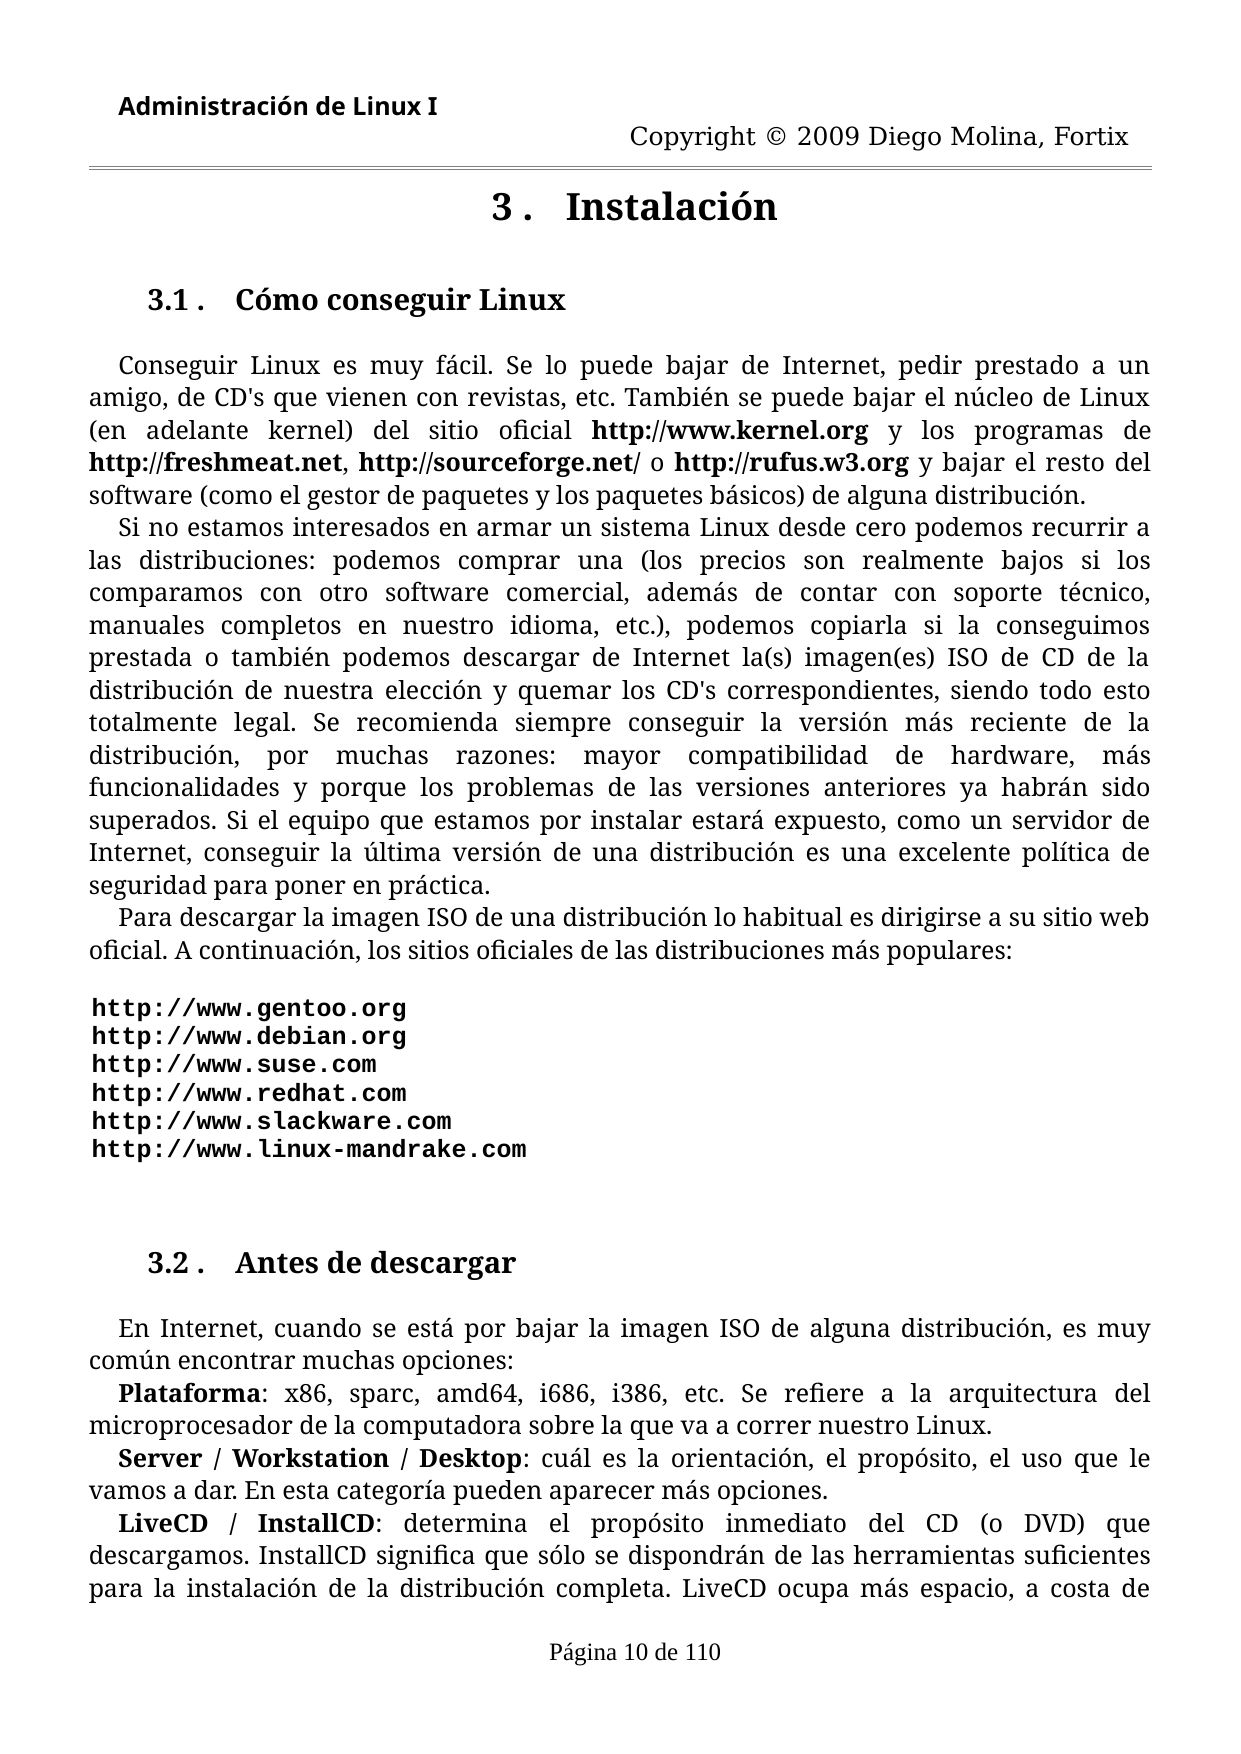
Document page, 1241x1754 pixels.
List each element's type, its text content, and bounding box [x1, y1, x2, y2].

subtitle Instalación [88, 181, 1152, 232]
text Conseguir Linux es muy fácil. Se lo puede bajar de Internet, pedir prestado a un amigo, de CD's que vienen con revistas, etc. También se puede bajar el núcleo de Linux (en adelante kernel) del sitio oficial http://www.kernel.org y los programas de http://freshmeat.net, http://sourceforge.net/ o http://rufus.w3.org y bajar el resto del software (como el gestor de paquetes y los paquetes básicos) de alguna distribución. [88, 348, 1152, 511]
text Plataforma: x86, sparc, amd64, i686, i386, etc. Se refiere a la arquitectura del microprocesador de la computadora sobre la que va a correr nuestro Linux. [88, 1376, 1152, 1441]
subtitle Antes de descargar [88, 1242, 1152, 1282]
text http://www.gentoo.org [88, 967, 1152, 994]
text Para descargar la imagen ISO de una distribución lo habitual es dirigirse a su sitio web oficial. A continuación, los sitios oficiales de las distribuciones más populares: [88, 901, 1152, 966]
text Si no estamos interesados en armar un sistema Linux desde cero podemos recurrir a las distribuciones: podemos comprar una (los precios son realmente bajos si los comparamos con otro software comercial, además de contar con soporte técnico, manuales completos en nuestro idioma, etc.), podemos copiarla si la conseguimos prestada o también podemos descargar de Internet la(s) imagen(es) ISO de CD de la distribución de nuestra elección y quemar los CD's correspondientes, siendo todo esto totalmente legal. Se recomienda siempre conseguir la versión más reciente de la distribución, por muchas razones: mayor compatibilidad de hardware, más funcionalidades y porque los problemas de las versiones anteriores ya habrán sido superados. Si el equipo que estamos por instalar estará expuesto, como un servidor de Internet, conseguir la última versión de una distribución es una excelente política de seguridad para poner en práctica. [88, 511, 1152, 901]
text http://www.linux-mandrake.com [88, 1107, 1152, 1195]
text LiveCD / InstallCD: determina el propósito inmediato del CD (o DVD) que descargamos. InstallCD significa que sólo se dispondrán de las herramientas suficientes para la instalación de la distribución completa. LiveCD ocupa más espacio, a costa de [88, 1506, 1152, 1604]
text http://www.suse.com [88, 1022, 1152, 1051]
subtitle Cómo conseguir Linux [88, 279, 1152, 319]
text En Internet, cuando se está por bajar la imagen ISO de alguna distribución, es muy común encontrar muchas opciones: [88, 1311, 1152, 1376]
text http://www.debian.org [88, 994, 1152, 1022]
text http://www.slackware.com [88, 1079, 1152, 1107]
text Server / Workstation / Desktop: cuál es la orientación, el propósito, el uso que le vamos a dar. En esta categoría pueden aparecer más opciones. [88, 1441, 1152, 1506]
text http://www.redhat.com [88, 1051, 1152, 1079]
